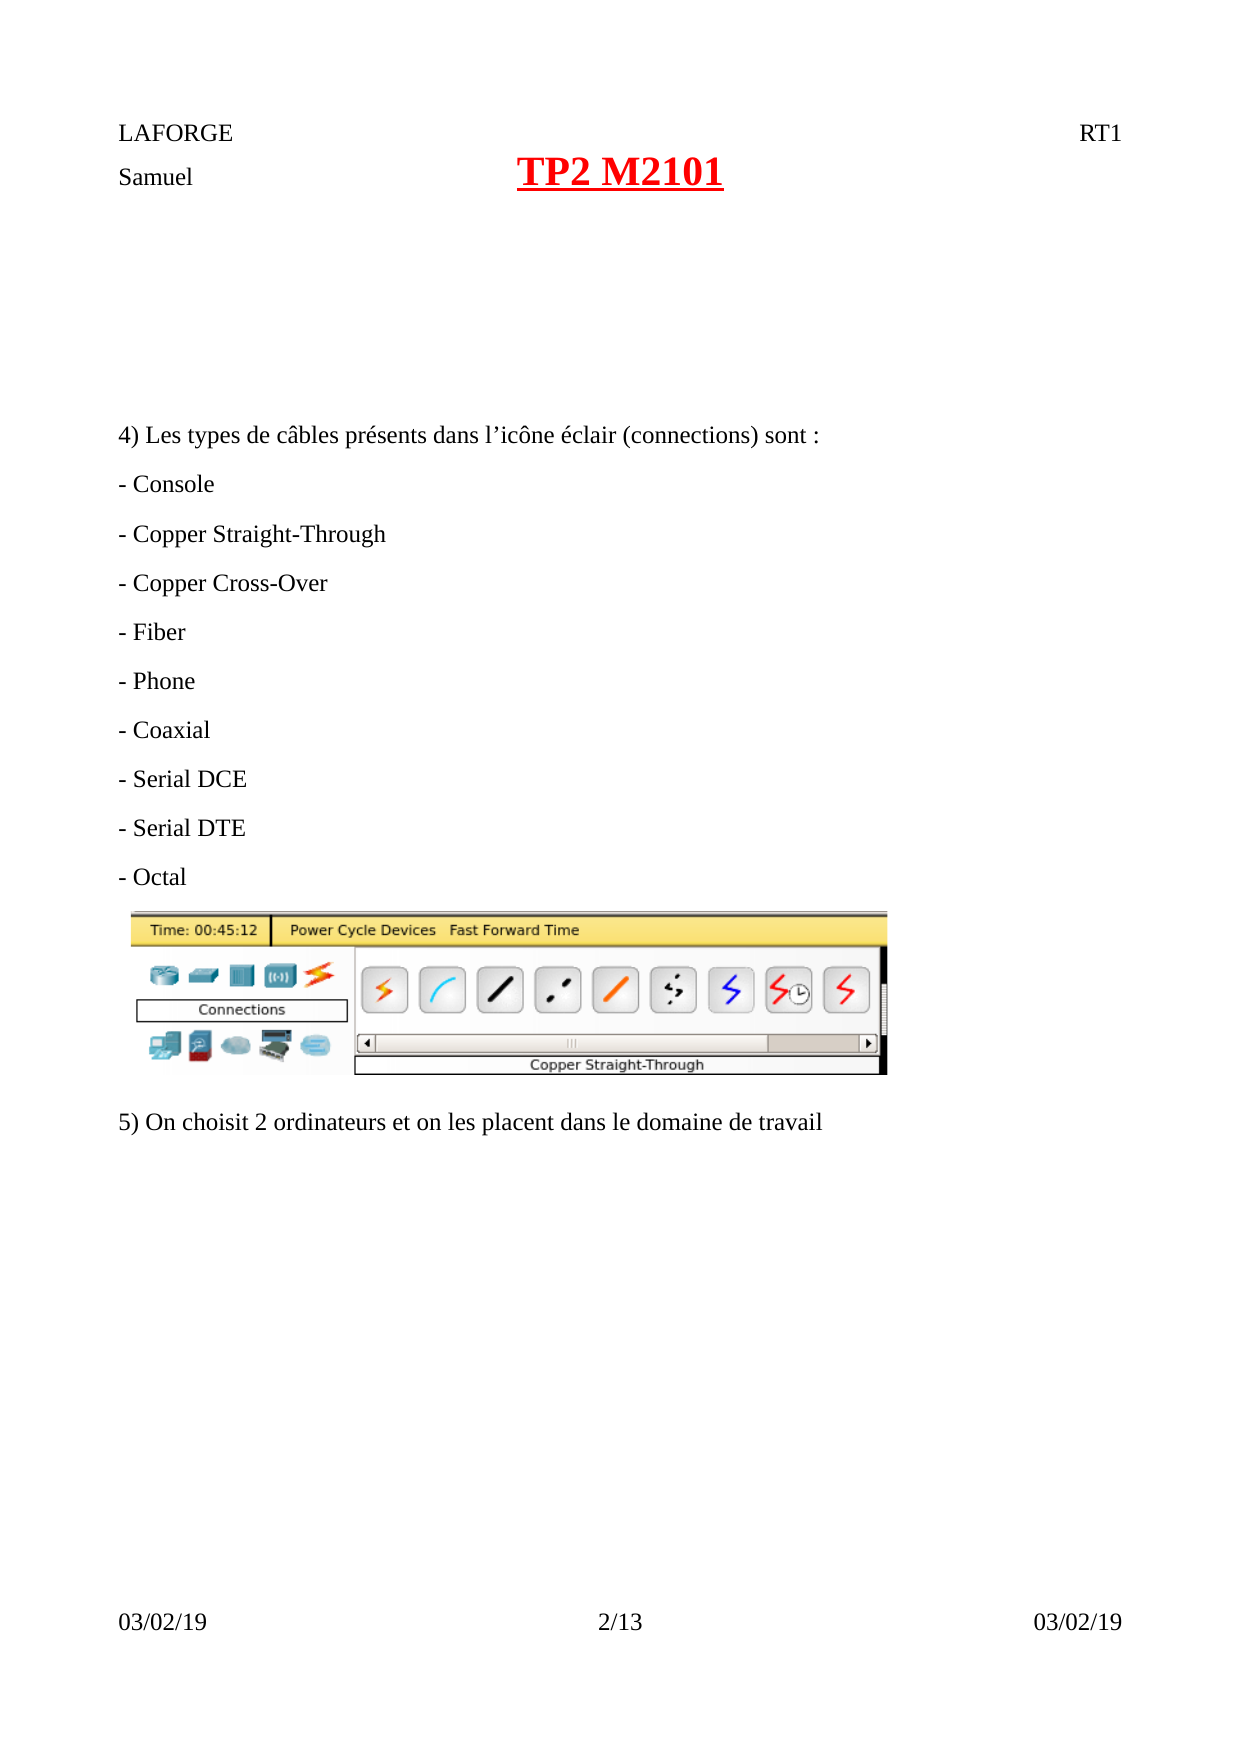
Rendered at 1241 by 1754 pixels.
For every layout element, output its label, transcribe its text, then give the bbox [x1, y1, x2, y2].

text - Serial DTE [118, 813, 1122, 842]
text - Fiber [118, 617, 1122, 646]
text - Copper Straight-Through [118, 519, 1122, 547]
text - Copper Cross-Over [118, 568, 1122, 596]
text 5) On choisit 2 ordinateurs et on les placent dans le domaine de travail [118, 1107, 1122, 1136]
text - Coaxial [118, 715, 1122, 744]
text - Phone [118, 666, 1122, 694]
text - Console [118, 469, 1122, 498]
text 4) Les types de câbles présents dans l’icône éclair (connections) sont : [118, 421, 1122, 449]
text - Octal [118, 862, 1122, 891]
text - Serial DCE [118, 764, 1122, 793]
